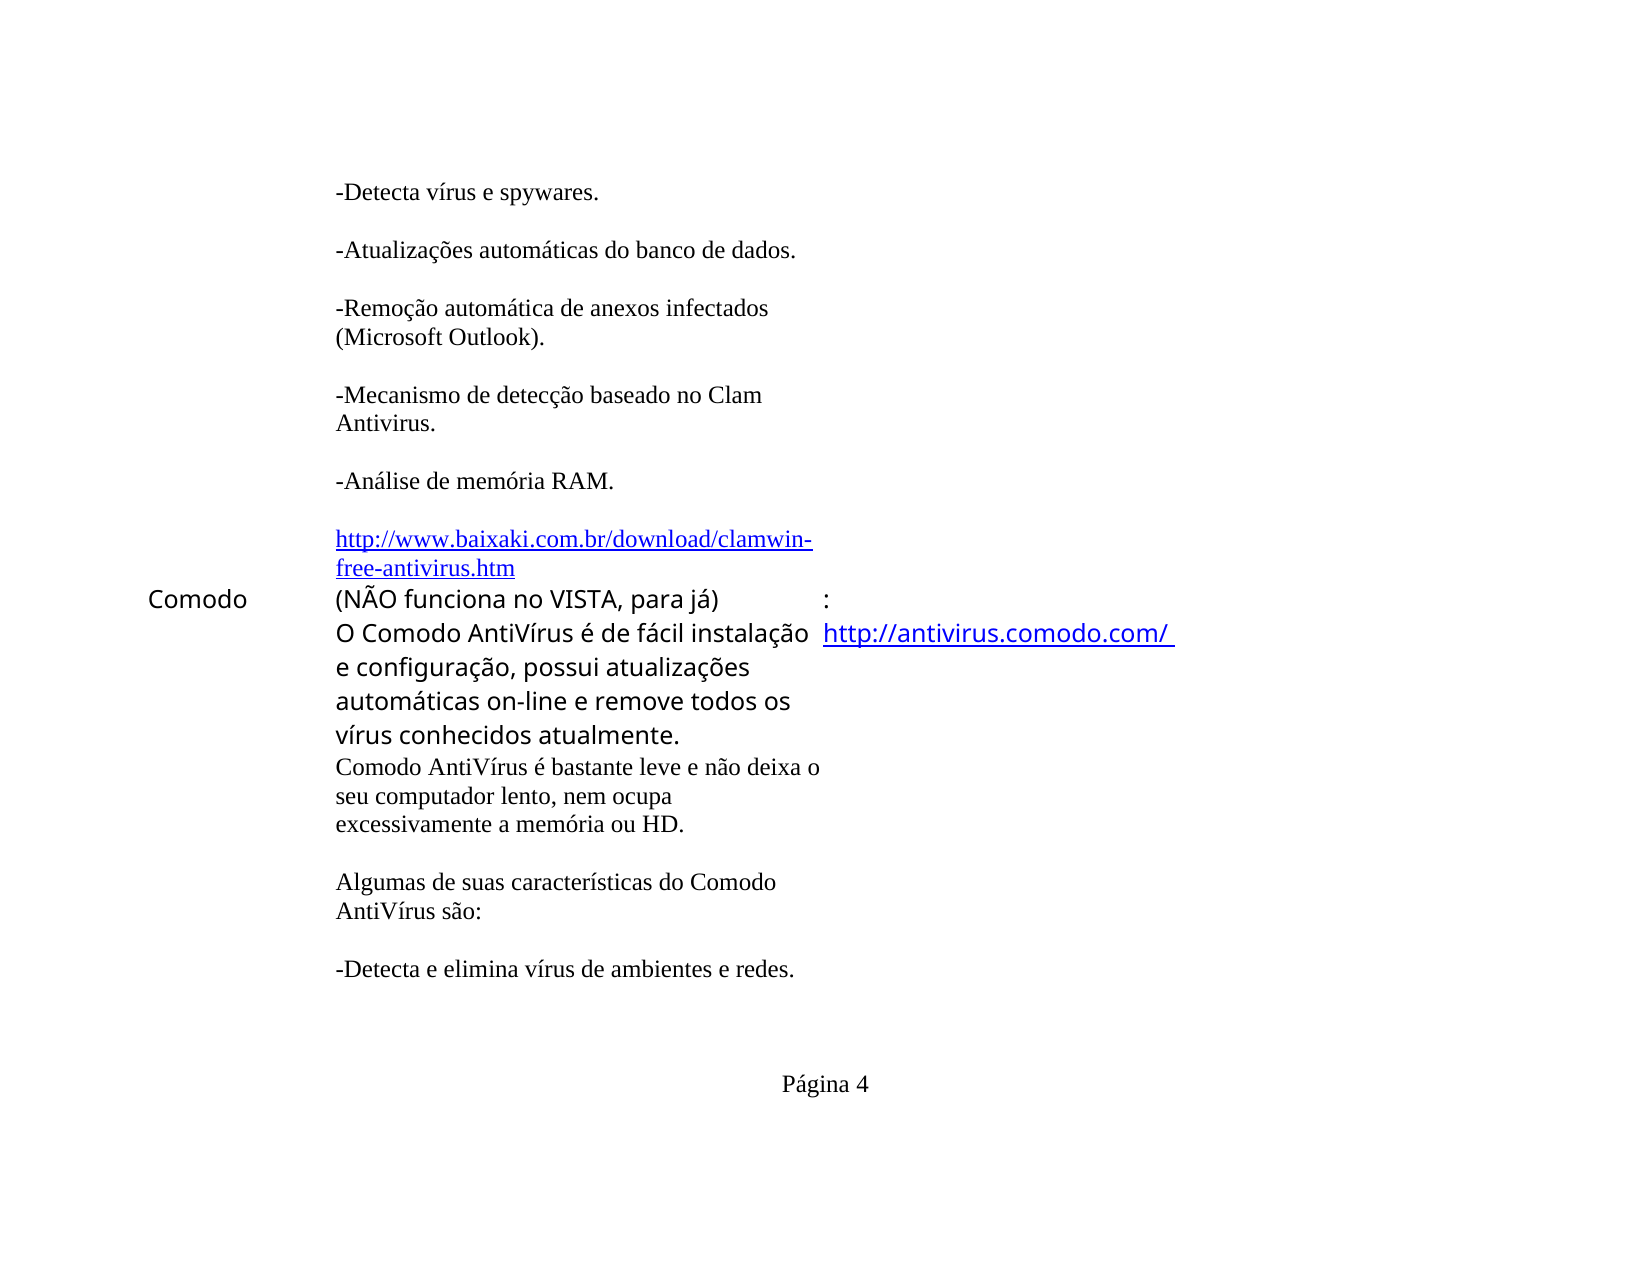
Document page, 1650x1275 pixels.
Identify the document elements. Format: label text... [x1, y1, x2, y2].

table_cell Comodo [148, 616, 335, 1012]
table_cell [1176, 611, 1476, 1012]
table_cell [1176, 177, 1476, 582]
table_cell (NÃO funciona no VISTA, para já) O Comodo AntiVírus é de fácil instalação e configuração, possui atualizações automáticas on-line e remove todos os vírus conhecidos atualmente. Comodo AntiVírus é bastante leve e não deixa o seu computador lento, nem ocupa excessivamente a memória ou HD. Algumas de suas características do Comodo AntiVírus são: -Detecta e elimina vírus de ambientes e redes. -Protege constantemente o acesso em tempo real. -A análise intercepta ameaças desconhecidas. -Bloqueia um malware antes de ser publicado. -Diariamente, atualizações automáticas de vírus definições. http://www.ziggi.com.br/downloads/comodo-antivirus [335, 983, 823, 1012]
table_cell http://www.clamwin.com/content/view/18/46/ [823, 177, 1176, 582]
table_cell ClamWin [148, 177, 335, 582]
table_cell : http://antivirus.comodo.com/ [823, 650, 1176, 1012]
